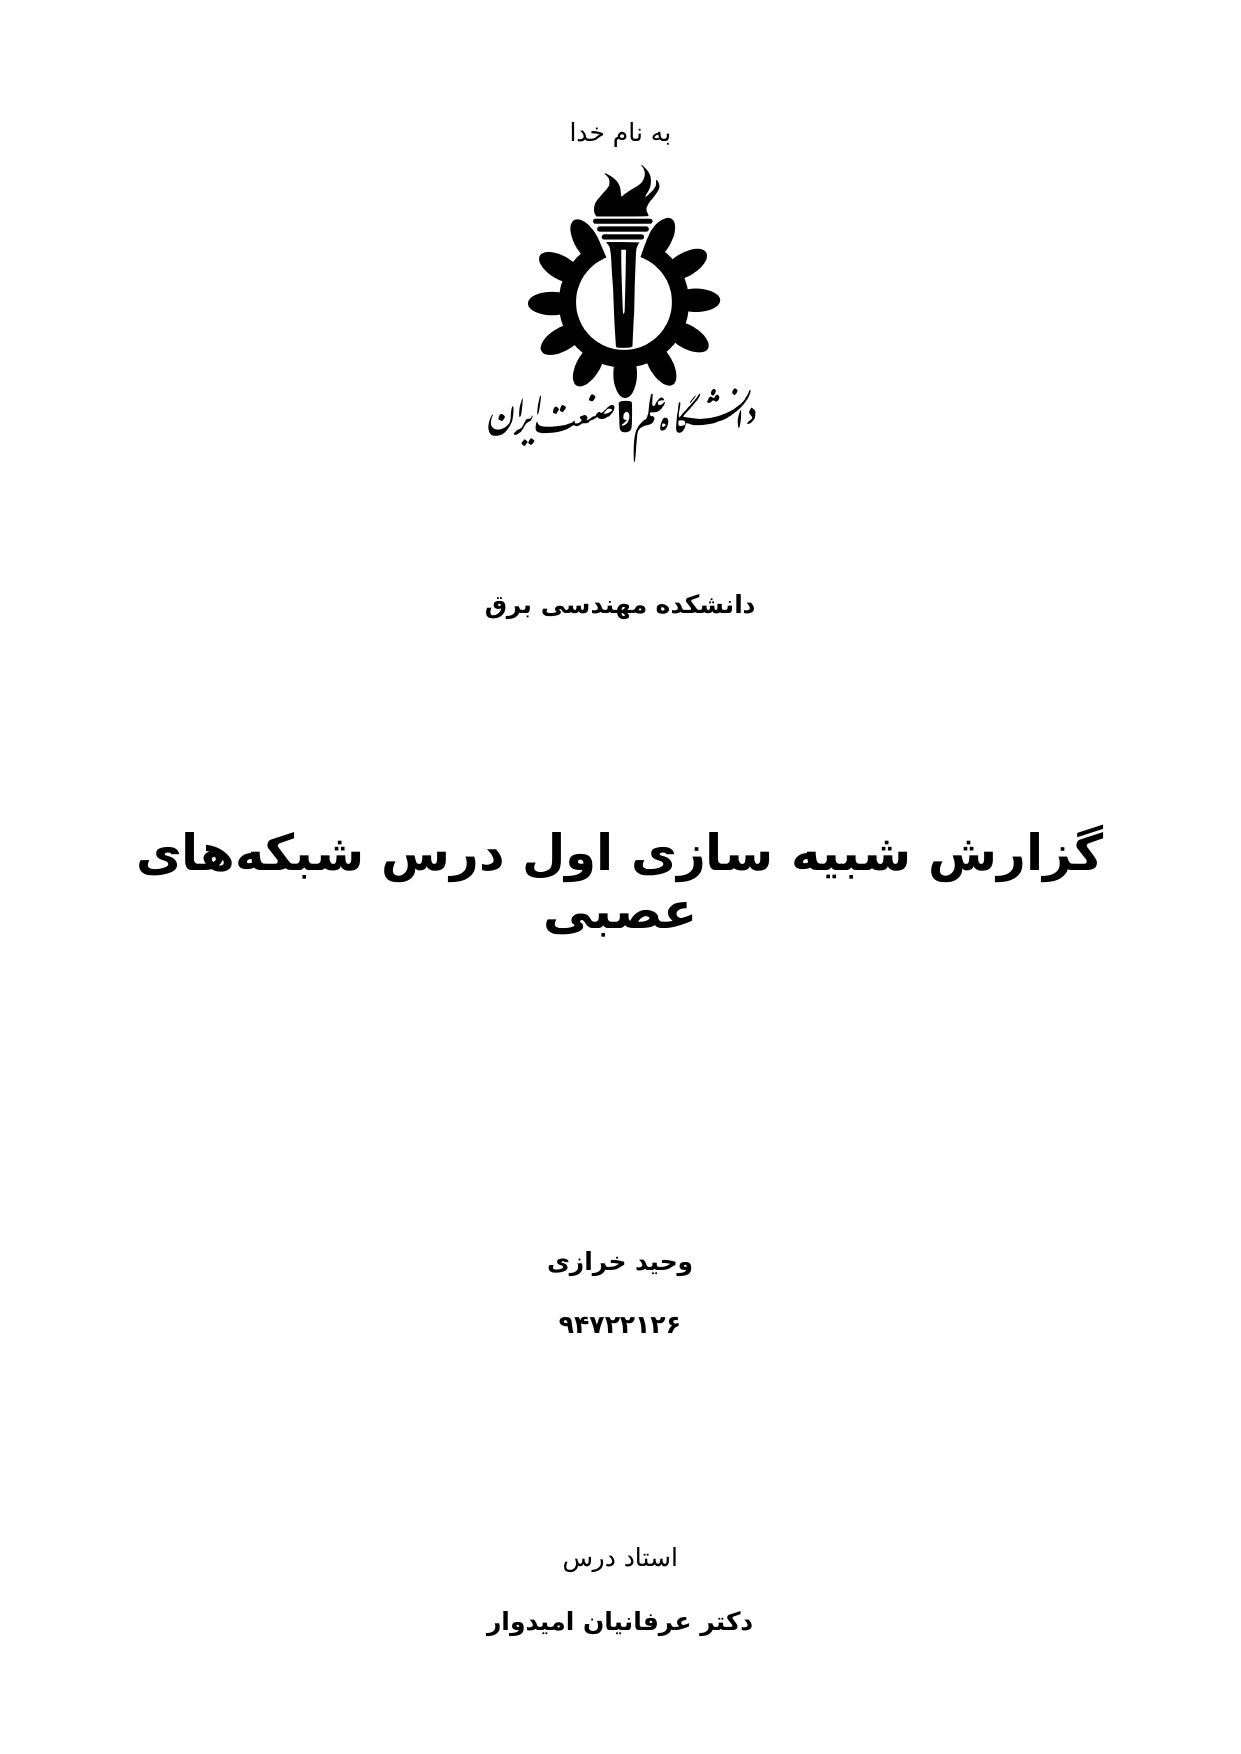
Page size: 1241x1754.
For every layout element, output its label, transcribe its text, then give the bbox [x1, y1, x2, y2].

text دکتر عرفانیان امیدوار [118, 1607, 1122, 1636]
text گزارش شبیه سازی اول درس شبکه‌های عصبی [118, 824, 1122, 940]
picture [475, 164, 769, 462]
text وحید خرازی [118, 1247, 1122, 1276]
text استاد درس [118, 1543, 1122, 1573]
text به نام خدا [118, 118, 1122, 147]
text دانشکده مهندسی برق [118, 590, 1122, 619]
text ۹۴۷۲۲۱۲۶ [118, 1310, 1122, 1339]
